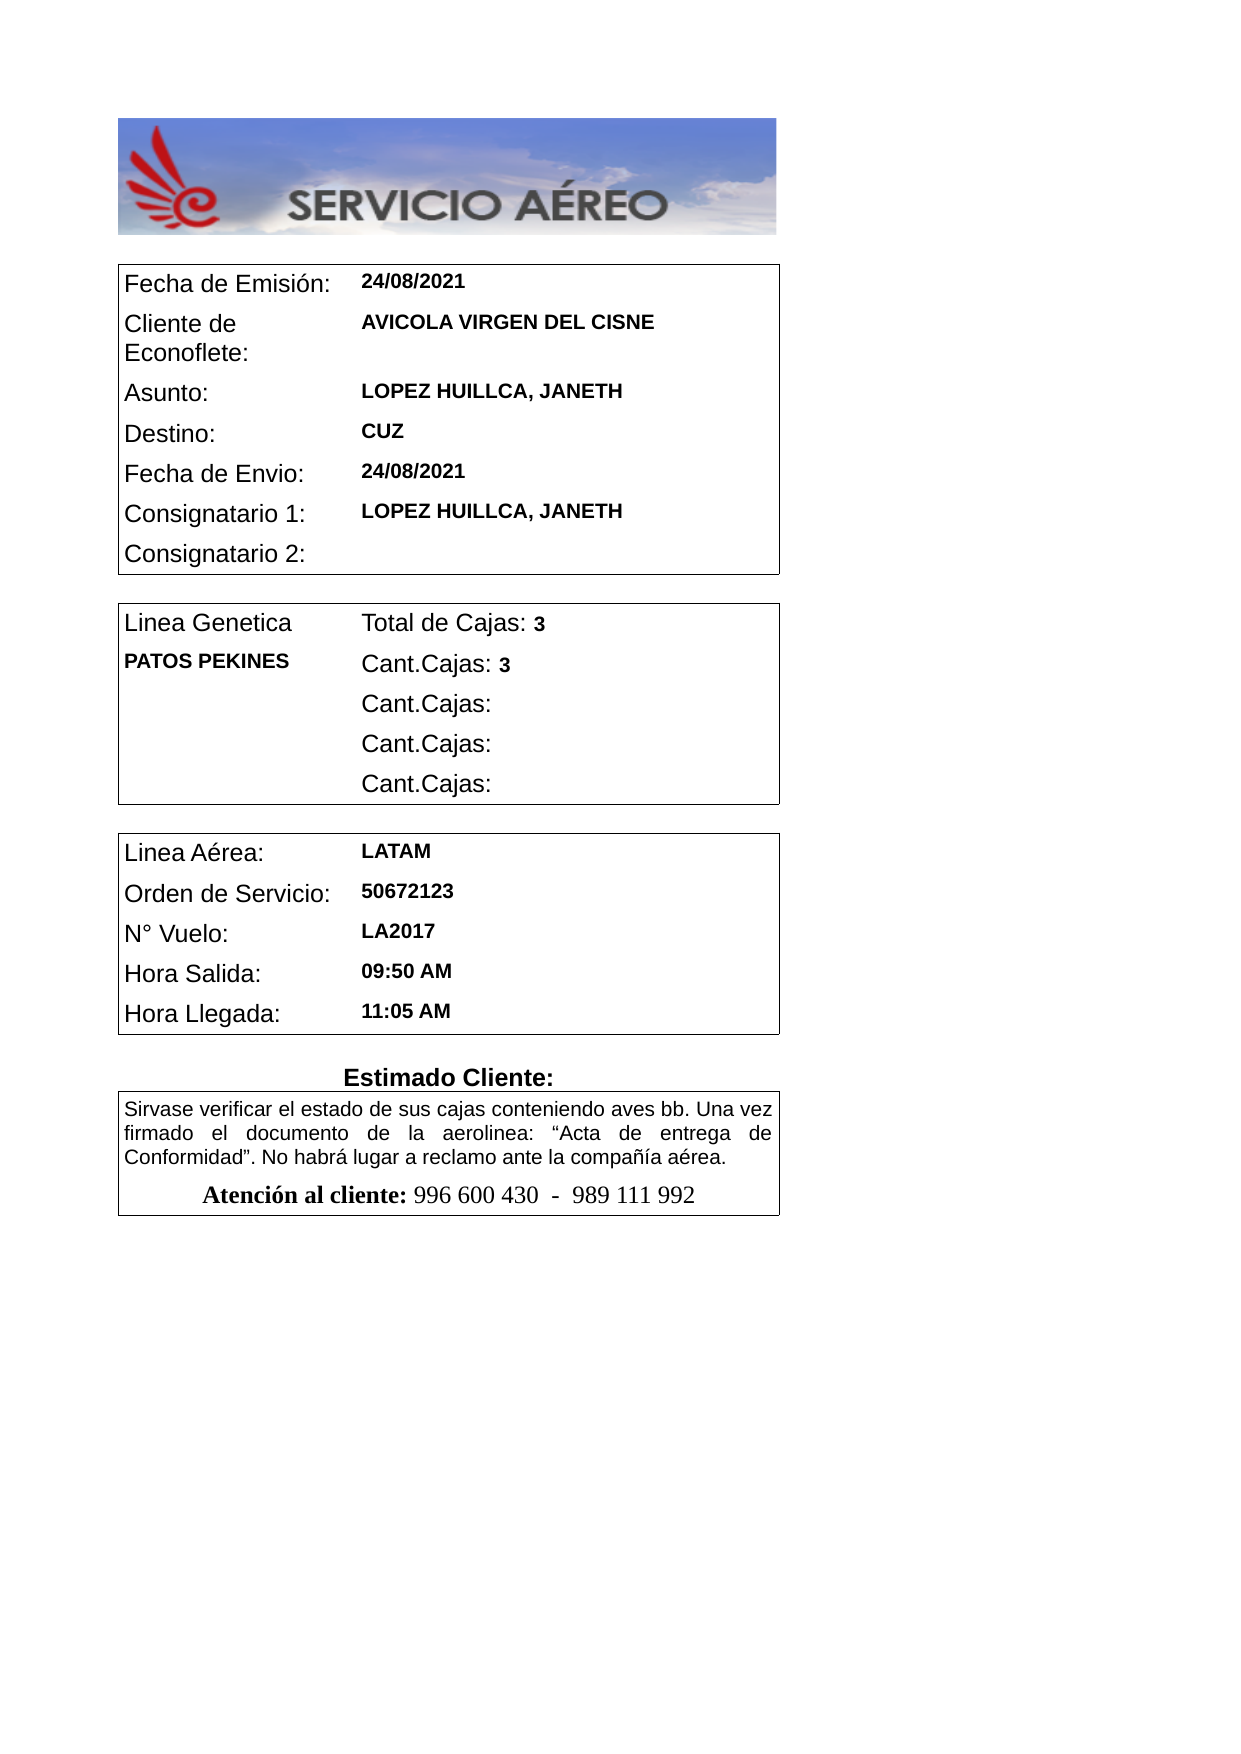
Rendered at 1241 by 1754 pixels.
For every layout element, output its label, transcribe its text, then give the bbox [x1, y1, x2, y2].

table_cell LOPEZ HUILLCA, JANETH [356, 373, 779, 413]
table_cell [119, 764, 356, 804]
table_cell Sirvase verificar el estado de sus cajas conteniendo aves bb. Una vez firmado el documento de la aerolinea: “Acta de entrega de Conformidad”. No habrá lugar a reclamo ante la compañía aérea. [119, 1092, 779, 1175]
table_cell AVICOLA VIRGEN DEL CISNE [356, 304, 779, 373]
table_header Fecha de Emisión: [119, 265, 356, 304]
table_cell Orden de Servicio: [119, 873, 356, 913]
table_cell Linea Genetica [119, 604, 356, 643]
table_cell Destino: [119, 413, 356, 453]
table_cell CUZ [356, 413, 779, 453]
table_cell [119, 723, 356, 763]
table_header 24/08/2021 [356, 265, 779, 304]
table_cell Hora Salida: [119, 953, 356, 993]
table_cell LA2017 [356, 913, 779, 953]
table_cell Cant.Cajas: [356, 683, 779, 723]
table_cell Total de Cajas: 3 [356, 604, 779, 643]
table_cell [356, 805, 779, 833]
table_cell Cant.Cajas: [356, 764, 779, 804]
table_cell LOPEZ HUILLCA, JANETH [356, 493, 779, 533]
table_cell 24/08/2021 [356, 453, 779, 493]
table_cell Fecha de Envio: [119, 453, 356, 493]
picture [118, 118, 777, 235]
table_cell Asunto: [119, 373, 356, 413]
table_cell PATOS PEKINES [119, 643, 356, 683]
table_cell Consignatario 2: [119, 534, 356, 574]
table_cell Estimado Cliente: [118, 1035, 779, 1091]
table_cell [119, 683, 356, 723]
table_cell Atención al cliente: 996 600 430 - 989 111 992 [119, 1175, 779, 1215]
table_cell Consignatario 1: [119, 493, 356, 533]
table_cell Hora Llegada: [119, 994, 356, 1034]
table_cell Cant.Cajas: [356, 723, 779, 763]
table_cell [356, 534, 779, 574]
table_cell Linea Aérea: [119, 834, 356, 873]
table_cell Cliente de Econoflete: [119, 304, 356, 373]
table_cell N° Vuelo: [119, 913, 356, 953]
table_cell 11:05 AM [356, 994, 779, 1034]
table_cell [118, 575, 356, 603]
table_cell [356, 575, 779, 603]
table_cell Cant.Cajas: 3 [356, 643, 779, 683]
table_cell [118, 805, 356, 833]
table_cell 09:50 AM [356, 953, 779, 993]
table_cell LATAM [356, 834, 779, 873]
table_cell 50672123 [356, 873, 779, 913]
